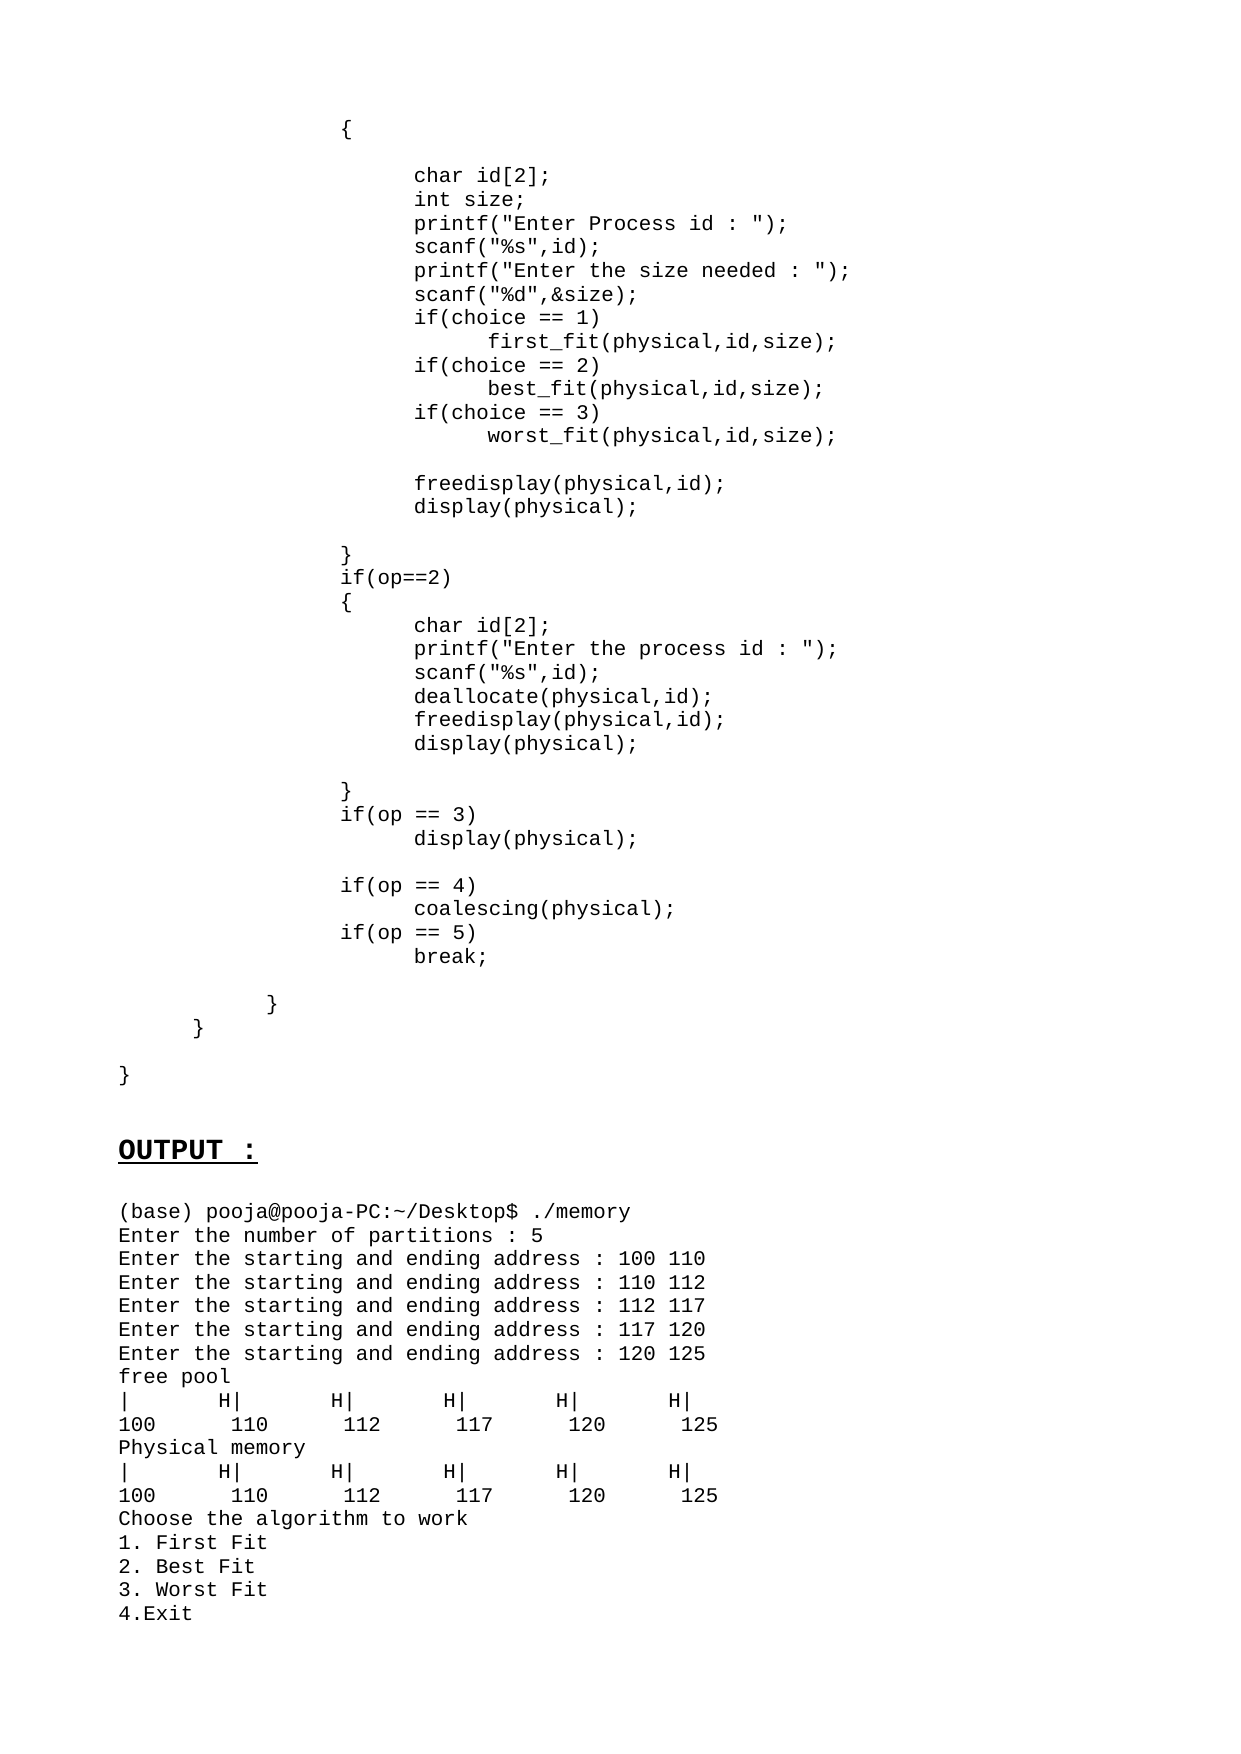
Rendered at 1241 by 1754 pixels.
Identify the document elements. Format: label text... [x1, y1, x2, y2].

text display(physical); [118, 733, 1122, 757]
text scanf("%s",id); [118, 236, 1122, 260]
text } [118, 1017, 1122, 1040]
text char id[2]; [118, 165, 1122, 189]
text worst_fit(physical,id,size); [118, 426, 1122, 449]
text if(op==2) [118, 567, 1122, 591]
text Enter the starting and ending address : 110 112 [118, 1272, 1122, 1296]
text | H| H| H| H| H| [118, 1461, 1122, 1485]
text 1. First Fit [118, 1532, 1122, 1556]
text 100 110 112 117 120 125 [118, 1485, 1122, 1508]
text printf("Enter the size needed : "); [118, 260, 1122, 284]
text Enter the number of partitions : 5 [118, 1224, 1122, 1248]
text display(physical); [118, 496, 1122, 520]
text Physical memory [118, 1437, 1122, 1461]
text { [118, 118, 1122, 142]
text freedisplay(physical,id); [118, 473, 1122, 496]
text printf("Enter Process id : "); [118, 213, 1122, 236]
text scanf("%d",&size); [118, 284, 1122, 307]
text (base) pooja@pooja-PC:~/Desktop$ ./memory [118, 1201, 1122, 1224]
text | H| H| H| H| H| [118, 1390, 1122, 1414]
text 4.Exit [118, 1603, 1122, 1627]
text scanf("%s",id); [118, 662, 1122, 686]
text Enter the starting and ending address : 120 125 [118, 1343, 1122, 1366]
text freedisplay(physical,id); [118, 709, 1122, 733]
text if(op == 5) [118, 922, 1122, 946]
text } [118, 1064, 1122, 1088]
text Choose the algorithm to work [118, 1508, 1122, 1532]
text if(choice == 2) [118, 354, 1122, 378]
text coalescing(physical); [118, 898, 1122, 922]
text 100 110 112 117 120 125 [118, 1414, 1122, 1437]
text char id[2]; [118, 615, 1122, 638]
text free pool [118, 1366, 1122, 1390]
text OUTPUT : [118, 1135, 1122, 1168]
text Enter the starting and ending address : 117 120 [118, 1319, 1122, 1343]
text } [118, 544, 1122, 567]
text if(choice == 3) [118, 402, 1122, 426]
text } [118, 993, 1122, 1017]
text Enter the starting and ending address : 112 117 [118, 1296, 1122, 1319]
text int size; [118, 189, 1122, 213]
text 2. Best Fit [118, 1556, 1122, 1579]
text printf("Enter the process id : "); [118, 638, 1122, 662]
text } [118, 780, 1122, 804]
text break; [118, 946, 1122, 969]
text deallocate(physical,id); [118, 686, 1122, 709]
text if(op == 4) [118, 875, 1122, 898]
text 3. Worst Fit [118, 1579, 1122, 1603]
text if(op == 3) [118, 804, 1122, 827]
text display(physical); [118, 827, 1122, 851]
text Enter the starting and ending address : 100 110 [118, 1248, 1122, 1272]
text if(choice == 1) [118, 307, 1122, 331]
text best_fit(physical,id,size); [118, 378, 1122, 402]
text { [118, 591, 1122, 615]
text first_fit(physical,id,size); [118, 331, 1122, 354]
